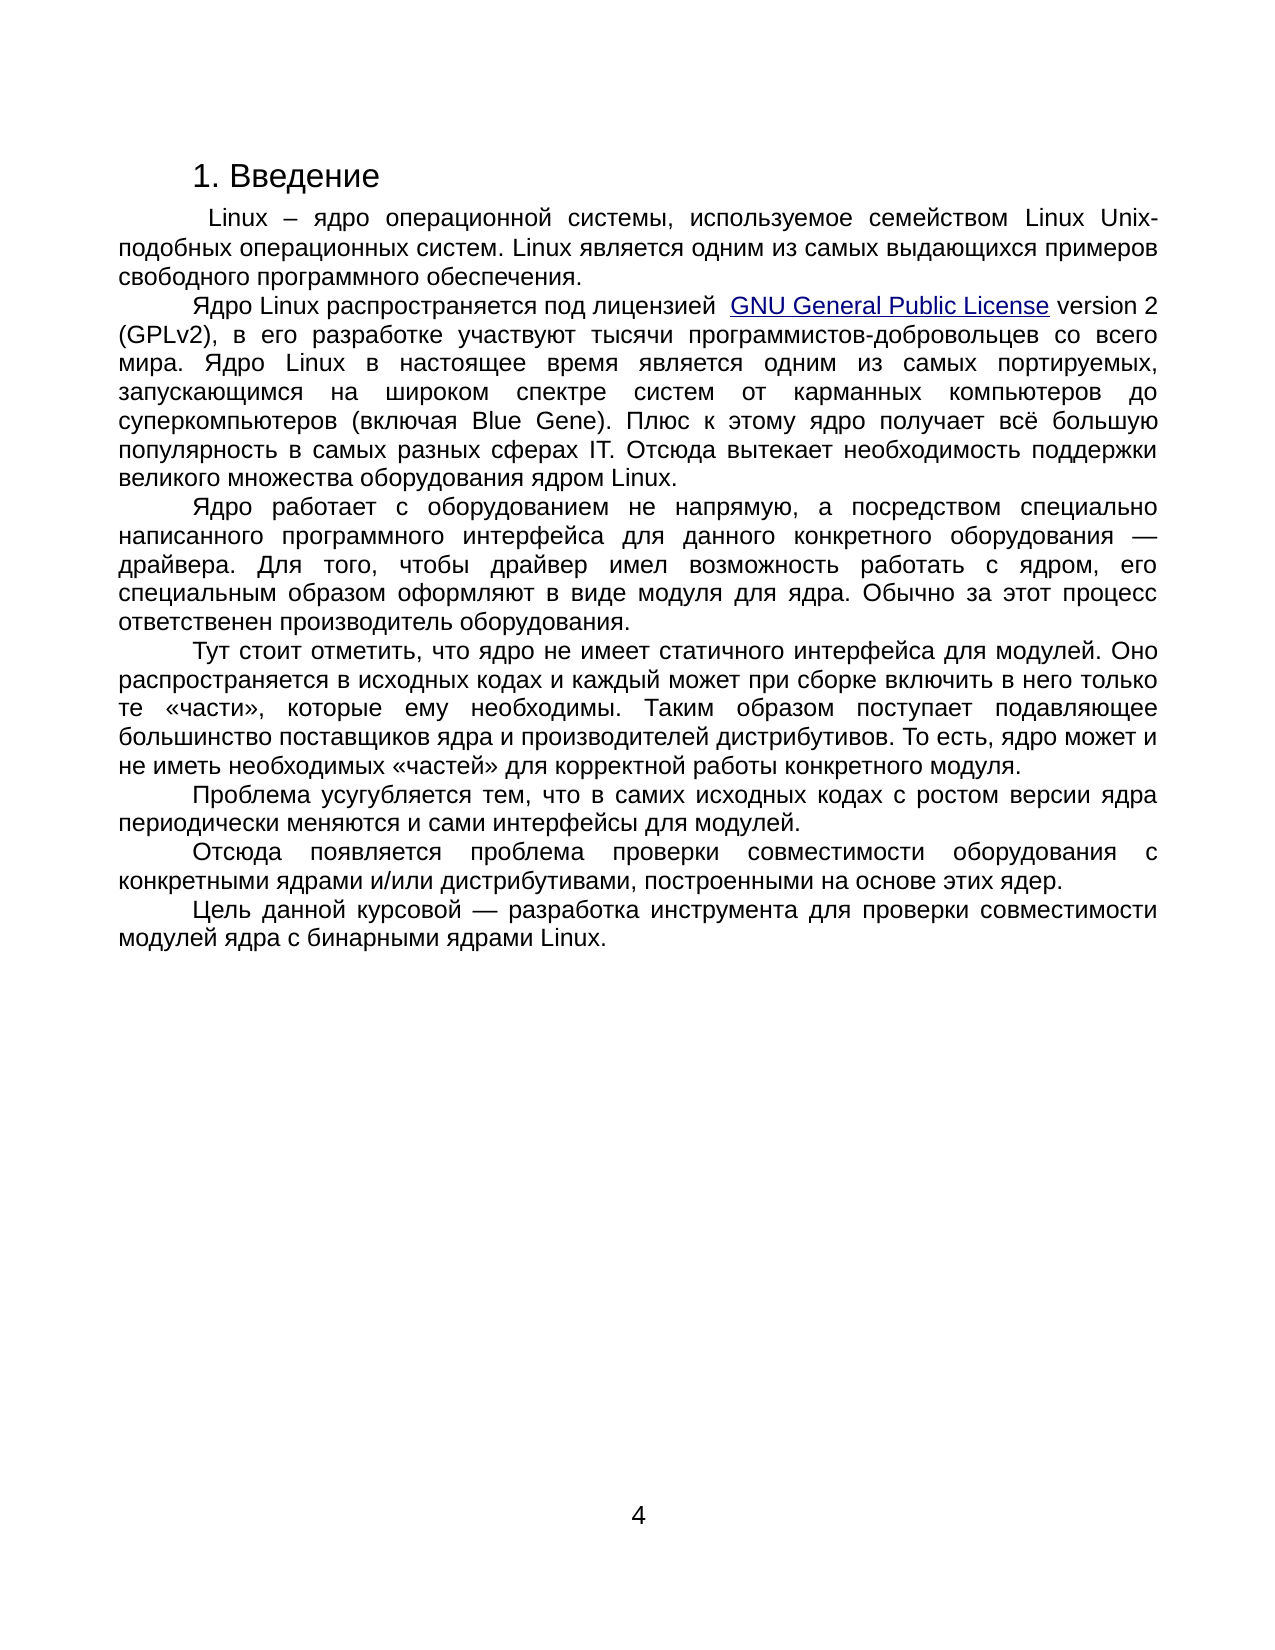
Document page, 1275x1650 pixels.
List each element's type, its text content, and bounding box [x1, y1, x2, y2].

text Тут стоит отметить, что ядро не имеет статичного интерфейса для модулей. Оно распространяется в исходных кодах и каждый может при сборке включить в него только те «части», которые ему необходимы. Таким образом поступает подавляющее большинство поставщиков ядра и производителей дистрибутивов. То есть, ядро может и не иметь необходимых «частей» для корректной работы конкретного модуля. [118, 636, 1159, 780]
text Ядро Linux распространяется под лицензией GNU General Public License version 2 (GPLv2), в его разработке участвуют тысячи программистов-добровольцев со всего мира. Ядро Linux в настоящее время является одним из самых портируемых, запускающимся на широком спектре систем от карманных компьютеров до суперкомпьютеров (включая Blue Gene). Плюс к этому ядро получает всё большую популярность в самых разных сферах IT. Отсюда вытекает необходимость поддержки великого множества оборудования ядром Linux. [118, 291, 1159, 492]
text Цель данной курсовой — разработка инструмента для проверки совместимости модулей ядра с бинарными ядрами Linux. [118, 895, 1159, 952]
text Ядро работает с оборудованием не напрямую, а посредством специально написанного программного интерфейса для данного конкретного оборудования — драйвера. Для того, чтобы драйвер имел возможность работать с ядром, его специальным образом оформляют в виде модуля для ядра. Обычно за этот процесс ответственен производитель оборудования. [118, 492, 1159, 636]
text Linux – ядро операционной системы, используемое семейством Linux Unix-подобных операционных систем. Linux является одним из самых выдающихся примеров свободного программного обеспечения. [118, 195, 1159, 291]
text Отсюда появляется проблема проверки совместимости оборудования с конкретными ядрами и/или дистрибутивами, построенными на основе этих ядер. [118, 837, 1159, 895]
text 1. Введение [118, 157, 1159, 195]
text Проблема усугубляется тем, что в самих исходных кодах с ростом версии ядра периодически меняются и сами интерфейсы для модулей. [118, 780, 1159, 837]
